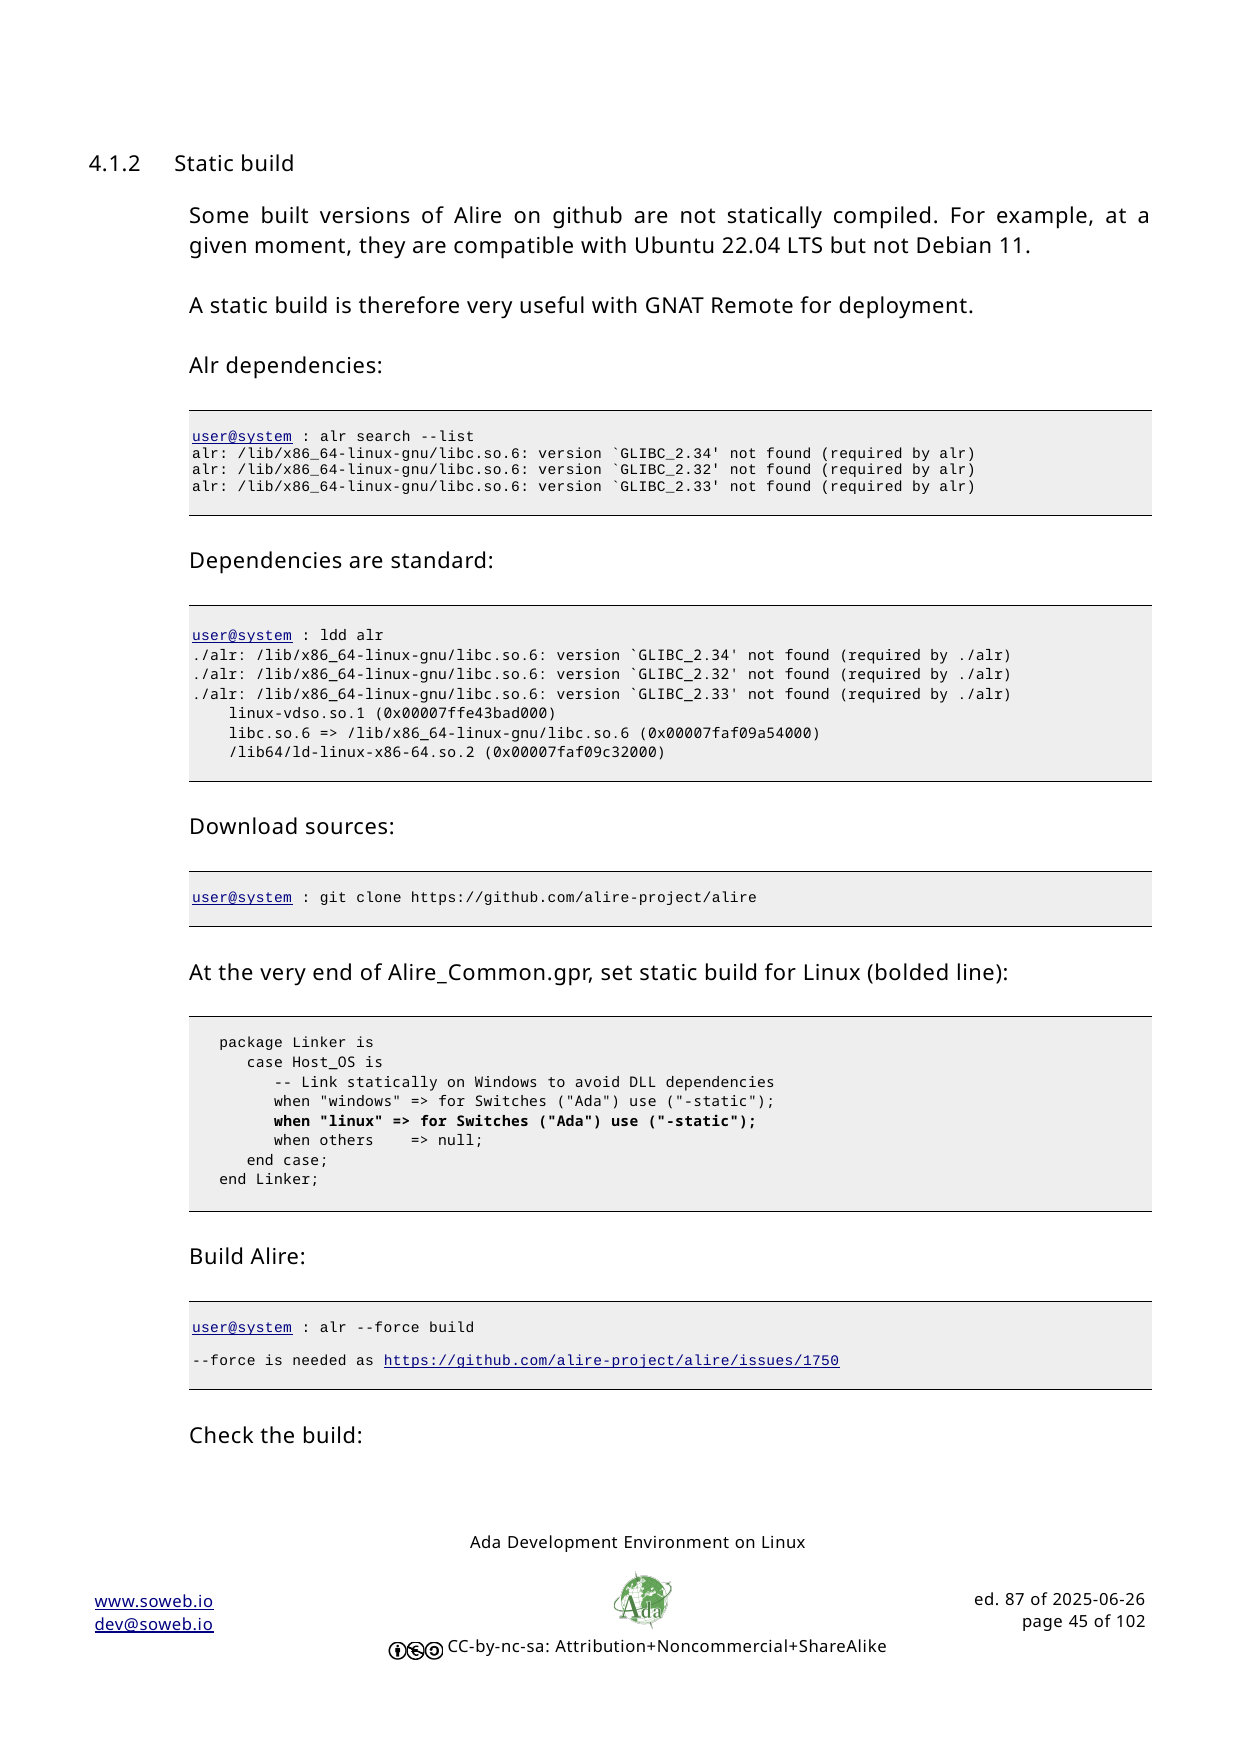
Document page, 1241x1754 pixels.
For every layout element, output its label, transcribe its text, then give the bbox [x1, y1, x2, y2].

text Some built versions of Alire on github are not statically compiled. For example, at a given moment, they are compatible with Ubuntu 22.04 LTS but not Debian 11. [189, 200, 1152, 260]
text Download sources: [189, 811, 1152, 841]
picture [613, 1571, 672, 1630]
list case Host_OS is [189, 1049, 1152, 1069]
list end Linker; [189, 1166, 1152, 1211]
text At the very end of Alire_Common.gpr, set static build for Linux (bolded line): [189, 956, 1152, 986]
list -- Link statically on Windows to avoid DLL dependencies [189, 1069, 1152, 1088]
list user@system : ldd alr ./alr: /lib/x86_64-linux-gnu/libc.so.6: version `GLIBC_2.34' not found (required by ./alr) ./alr: /lib/x86_64-linux-gnu/libc.so.6: version `GLIBC_2.32' not found (required by ./alr) ./alr: /lib/x86_64-linux-gnu/libc.so.6: version `GLIBC_2.33' not found (required by ./alr) linux-vdso.so.1 (0x00007ffe43bad000) libc.so.6 => /lib/x86_64-linux-gnu/libc.so.6 (0x00007faf09a54000) /lib64/ld-linux-x86-64.so.2 (0x00007faf09c32000) [189, 606, 1152, 781]
list when others => null; [189, 1127, 1152, 1147]
list when "windows" => for Switches ("Ada") use ("-static"); [189, 1088, 1152, 1108]
list end case; [189, 1147, 1152, 1166]
text A static build is therefore very useful with GNAT Remote for deployment. [189, 290, 1152, 320]
list user@system : alr --force build --force is needed as https://github.com/alire-project/alire/issues/1750 [189, 1302, 1152, 1389]
text Alr dependencies: [189, 350, 1152, 380]
text Build Alire: [189, 1241, 1152, 1271]
text Dependencies are standard: [189, 545, 1152, 605]
picture [388, 1642, 443, 1660]
text Check the build: [189, 1419, 1152, 1449]
list user@system : alr search --list alr: /lib/x86_64-linux-gnu/libc.so.6: version `GLIBC_2.34' not found (required by alr) alr: /lib/x86_64-linux-gnu/libc.so.6: version `GLIBC_2.32' not found (required by alr) alr: /lib/x86_64-linux-gnu/libc.so.6: version `GLIBC_2.33' not found (required by alr) [189, 411, 1152, 515]
list package Linker is [189, 1017, 1152, 1049]
list user@system : git clone https://github.com/alire-project/alire [189, 872, 1152, 926]
list when "linux" => for Switches ("Ada") use ("-static"); [189, 1108, 1152, 1127]
subtitle Static build [88, 148, 1152, 189]
